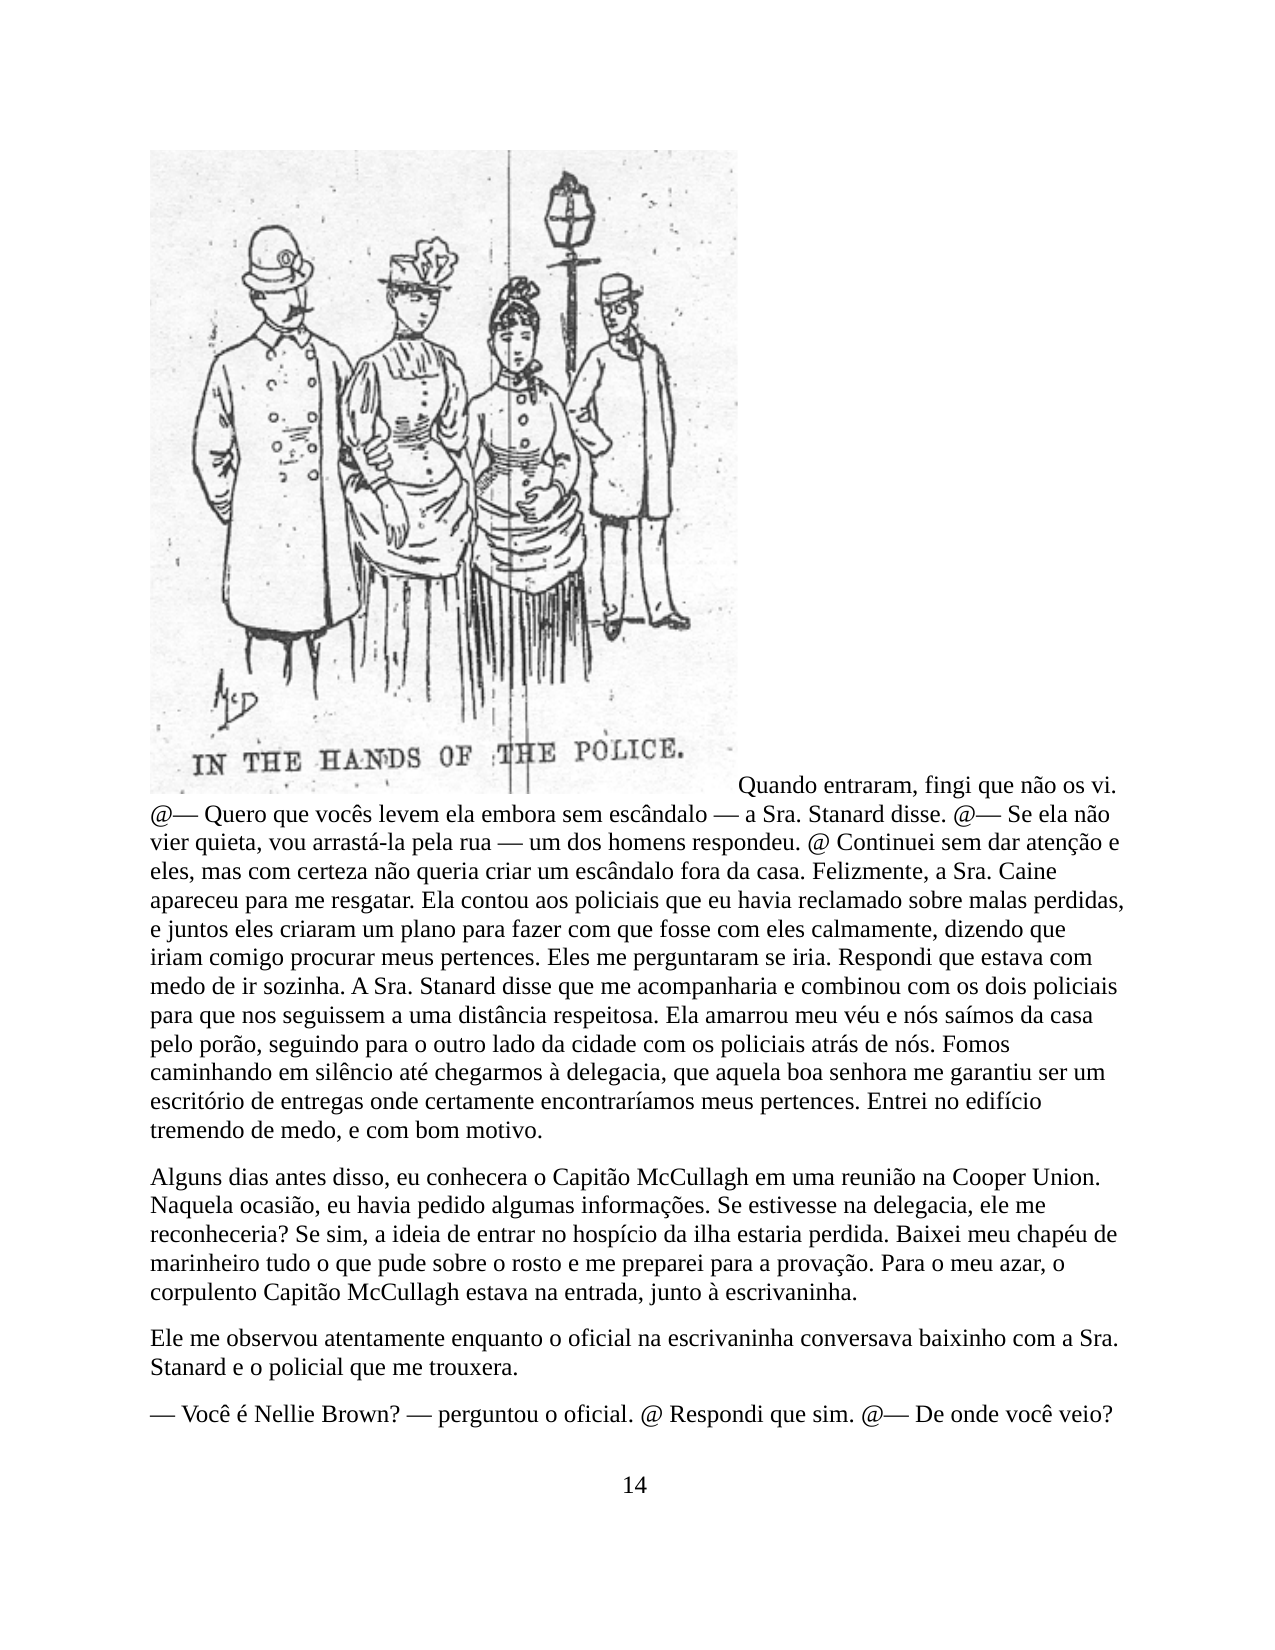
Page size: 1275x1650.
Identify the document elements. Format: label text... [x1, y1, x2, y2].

picture [150, 150, 738, 794]
text Ele me observou atentamente enquanto o oficial na escrivaninha conversava baixinho com a Sra. Stanard e o policial que me trouxera. [150, 1323, 1125, 1381]
text Alguns dias antes disso, eu conhecera o Capitão McCullagh em uma reunião na Cooper Union. Naquela ocasião, eu havia pedido algumas informações. Se estivesse na delegacia, ele me reconheceria? Se sim, a ideia de entrar no hospício da ilha estaria perdida. Baixei meu chapéu de marinheiro tudo o que pude sobre o rosto e me preparei para a provação. Para o meu azar, o corpulento Capitão McCullagh estava na entrada, junto à escrivaninha. [150, 1162, 1125, 1305]
text — Você é Nellie Brown? — perguntou o oficial. @ Respondi que sim. @— De onde você veio? [150, 1399, 1125, 1427]
text Quando entraram, fingi que não os vi. @— Quero que vocês levem ela embora sem escândalo — a Sra. Stanard disse. @— Se ela não vier quieta, vou arrastá-la pela rua — um dos homens respondeu. @ Continuei sem dar atenção e eles, mas com certeza não queria criar um escândalo fora da casa. Felizmente, a Sra. Caine apareceu para me resgatar. Ela contou aos policiais que eu havia reclamado sobre malas perdidas, e juntos eles criaram um plano para fazer com que fosse com eles calmamente, dizendo que iriam comigo procurar meus pertences. Eles me perguntaram se iria. Respondi que estava com medo de ir sozinha. A Sra. Stanard disse que me acompanharia e combinou com os dois policiais para que nos seguissem a uma distância respeitosa. Ela amarrou meu véu e nós saímos da casa pelo porão, seguindo para o outro lado da cidade com os policiais atrás de nós. Fomos caminhando em silêncio até chegarmos à delegacia, que aquela boa senhora me garantiu ser um escritório de entregas onde certamente encontraríamos meus pertences. Entrei no edifício tremendo de medo, e com bom motivo. [150, 150, 1125, 1144]
